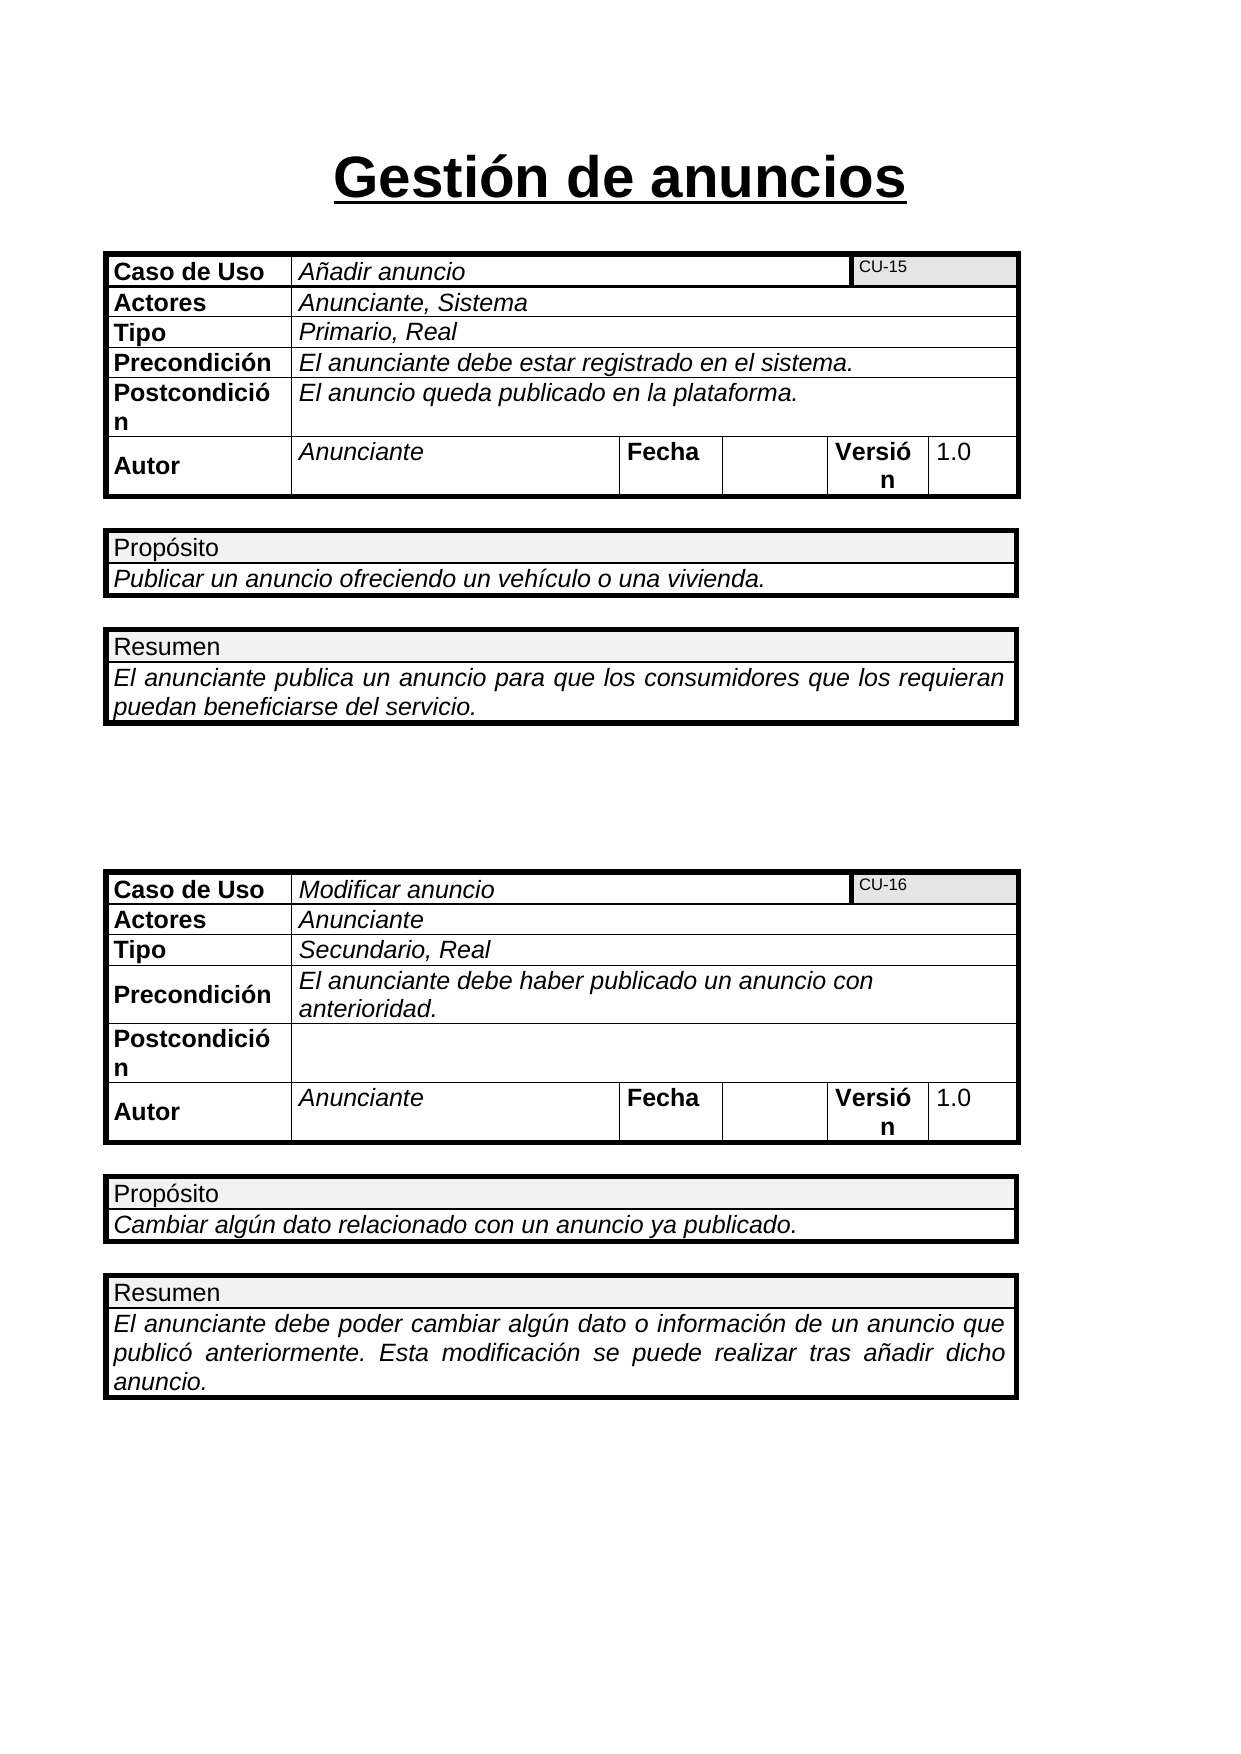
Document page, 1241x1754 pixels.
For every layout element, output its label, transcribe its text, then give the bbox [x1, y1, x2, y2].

table_header CU-15 [854, 257, 1016, 285]
table_cell El anunciante publica un anuncio para que los consumidores que los requieran puedan beneficiarse del servicio. [109, 663, 1014, 720]
table_cell El anuncio queda publicado en la plataforma. [292, 378, 1016, 436]
table_cell Postcondición [109, 1024, 291, 1082]
table_header Caso de Uso [109, 875, 291, 903]
table_cell [723, 1083, 827, 1140]
table_header Propósito [109, 1179, 1014, 1208]
table_cell [292, 1024, 1016, 1082]
table_cell Anunciante [292, 905, 1016, 934]
table_cell Publicar un anuncio ofreciendo un vehículo o una vivienda. [109, 564, 1014, 593]
table_header Resumen [109, 1278, 1014, 1307]
table_cell Anunciante [292, 437, 619, 494]
table_cell Anunciante, Sistema [292, 288, 1016, 316]
table_cell Tipo [109, 317, 291, 347]
table_cell Postcondición [109, 378, 291, 436]
table_header Caso de Uso [109, 257, 291, 285]
table_cell Primario, Real [292, 317, 1016, 347]
table_cell Actores [109, 905, 291, 934]
table_cell Actores [109, 288, 291, 316]
table_cell [723, 437, 827, 494]
table_cell Anunciante [292, 1083, 619, 1140]
table_cell Secundario, Real [292, 935, 1016, 964]
table_cell Fecha [620, 1083, 722, 1140]
table_cell 1.0 [929, 1083, 1016, 1140]
table_cell Precondición [109, 348, 291, 377]
table_cell El anunciante debe estar registrado en el sistema. [292, 348, 1016, 377]
table_cell El anunciante debe poder cambiar algún dato o información de un anuncio que publicó anteriormente. Esta modificación se puede realizar tras añadir dicho anuncio. [109, 1309, 1014, 1395]
table_header CU-16 [854, 875, 1016, 903]
table_header Resumen [109, 632, 1014, 661]
table_header Añadir anuncio [292, 257, 849, 285]
table_cell 1.0 [929, 437, 1016, 494]
table_cell Versión [828, 1083, 928, 1140]
table_header Modificar anuncio [292, 875, 849, 903]
table_cell El anunciante debe haber publicado un anuncio con anterioridad. [292, 966, 1016, 1023]
table_cell Autor [109, 1083, 291, 1140]
table_cell Versión [828, 437, 928, 494]
table_cell Cambiar algún dato relacionado con un anuncio ya publicado. [109, 1210, 1014, 1239]
table_cell Tipo [109, 935, 291, 964]
table_cell Autor [109, 437, 291, 494]
table_cell Precondición [109, 966, 291, 1023]
title Gestión de anuncios [118, 143, 1122, 210]
table_cell Fecha [620, 437, 722, 494]
table_header Propósito [109, 533, 1014, 562]
